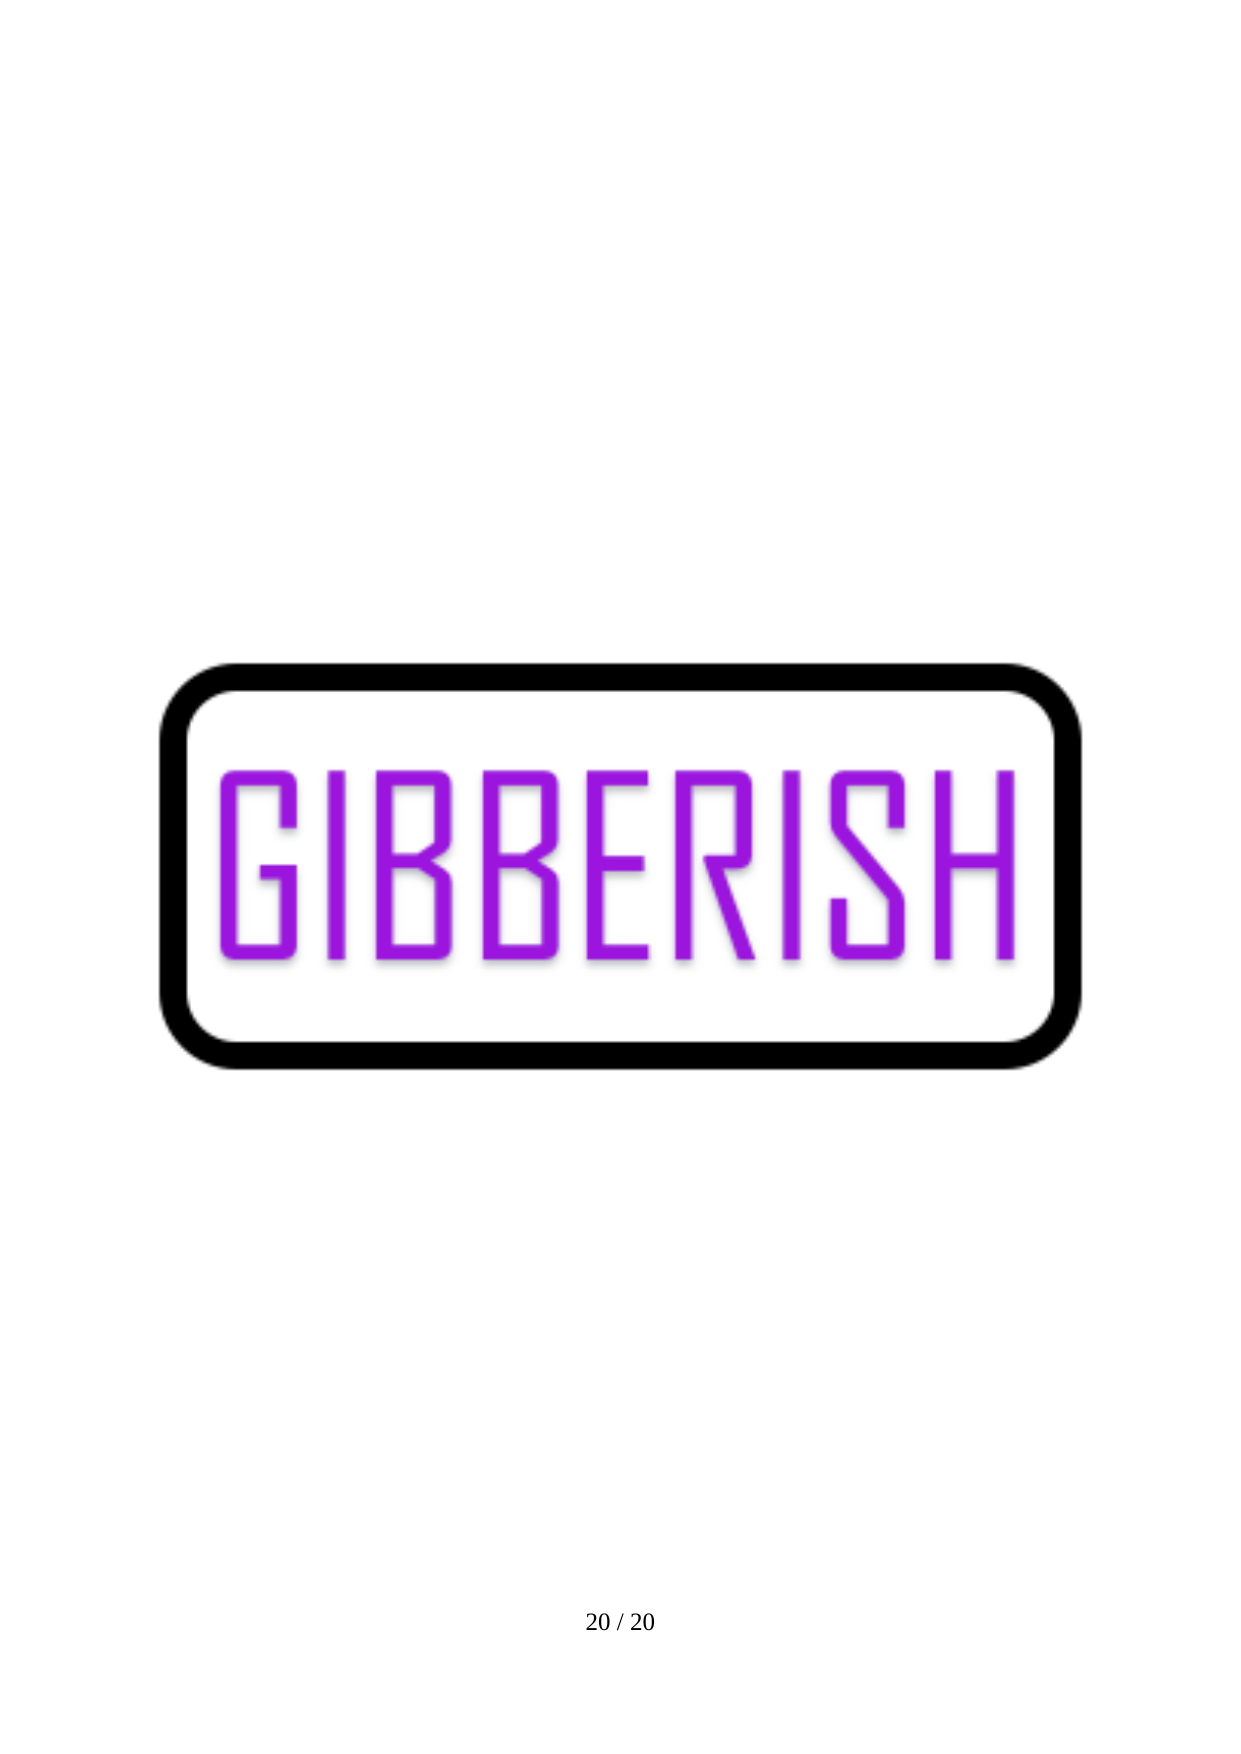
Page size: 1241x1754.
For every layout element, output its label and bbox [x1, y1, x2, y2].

picture [133, 631, 1107, 1104]
